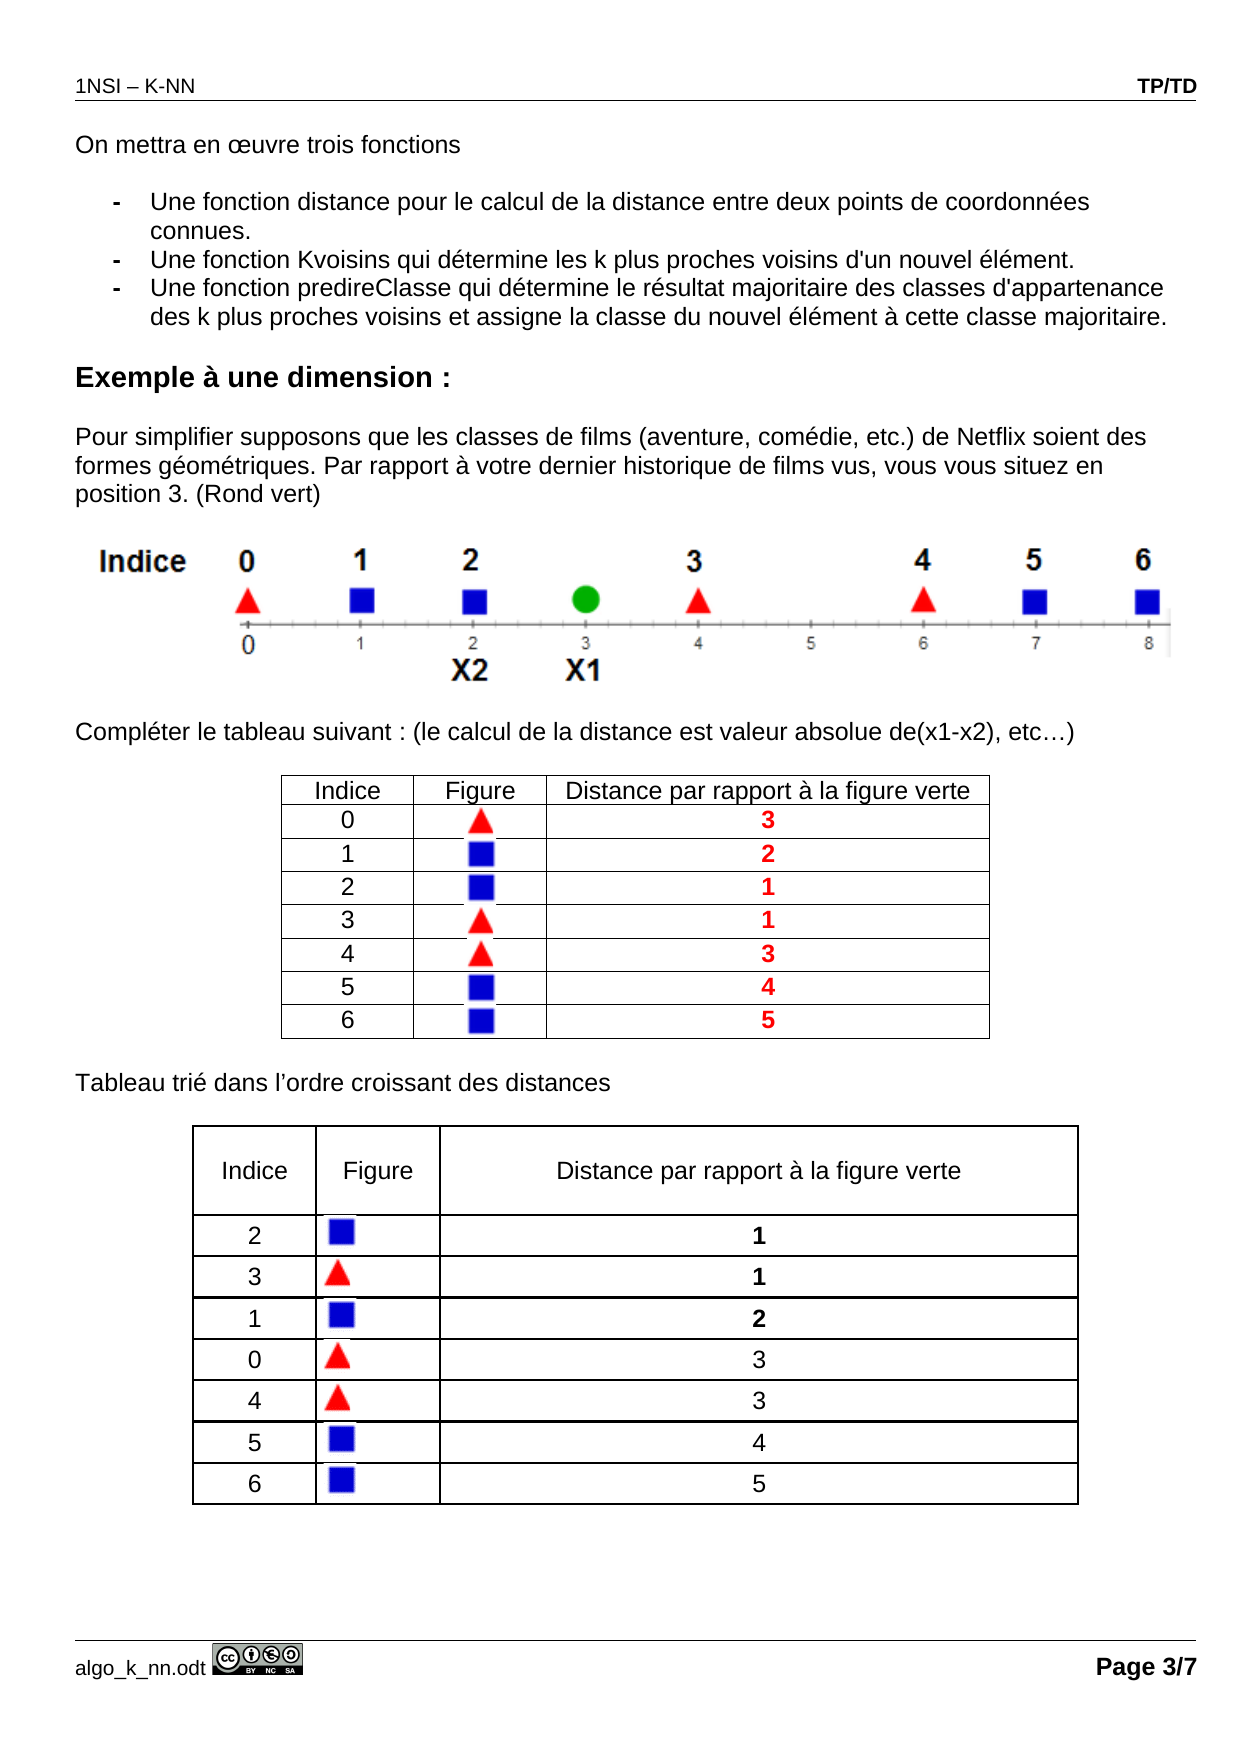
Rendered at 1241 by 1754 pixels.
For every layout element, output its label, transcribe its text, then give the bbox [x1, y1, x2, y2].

table_cell 3 [282, 905, 413, 938]
table_cell 3 [547, 939, 989, 971]
table_cell [414, 872, 463, 904]
table_cell [317, 1216, 439, 1255]
picture [323, 1381, 350, 1414]
picture [323, 1257, 350, 1290]
table_cell [414, 905, 467, 938]
text Tableau trié dans l’ordre croissant des distances [75, 1067, 1196, 1096]
table_header Indice [282, 776, 413, 804]
table_cell [317, 1423, 439, 1462]
table_cell [317, 1340, 439, 1379]
text On mettra en œuvre trois fonctions [75, 129, 1196, 158]
table_cell [414, 805, 467, 838]
table_cell 1 [282, 839, 413, 871]
table_cell 6 [194, 1464, 315, 1503]
table_cell 2 [547, 839, 989, 871]
list Une fonction Kvoisins qui détermine les k plus proches voisins d'un nouvel élément. [112, 244, 1196, 273]
table_header Distance par rapport à la figure verte [441, 1127, 1077, 1214]
picture [323, 1339, 350, 1373]
table_cell 1 [441, 1257, 1077, 1296]
table_cell 5 [547, 1005, 989, 1038]
table_header Indice [194, 1127, 315, 1214]
list Une fonction predireClasse qui détermine le résultat majoritaire des classes d'appartenance des k plus proches voisins et assigne la classe du nouvel élément à cette classe majoritaire. [112, 273, 1196, 331]
table_cell 4 [194, 1381, 315, 1420]
table_cell 1 [547, 905, 989, 938]
table_cell [317, 1299, 439, 1338]
table_cell 2 [441, 1299, 1077, 1338]
text Compléter le tableau suivant : (le calcul de la distance est valeur absolue de(x1-x2), etc…) [75, 717, 1196, 746]
table_cell [414, 839, 463, 871]
table_cell 6 [282, 1005, 413, 1038]
picture [323, 1463, 357, 1497]
table_cell [497, 972, 546, 1004]
table_cell [414, 972, 463, 1004]
table_cell 0 [194, 1340, 315, 1379]
table_cell [494, 905, 546, 938]
table_cell 2 [194, 1216, 315, 1255]
table_cell 3 [547, 805, 989, 838]
picture [323, 1298, 357, 1332]
table_header Distance par rapport à la figure verte [547, 776, 989, 804]
table_cell 1 [194, 1299, 315, 1338]
table_cell 5 [194, 1423, 315, 1462]
table_cell [497, 839, 546, 871]
table_cell [497, 1005, 546, 1038]
picture [90, 536, 1182, 689]
table_cell 3 [441, 1340, 1077, 1379]
table_cell [317, 1381, 439, 1420]
table_cell [317, 1464, 439, 1503]
table_header Figure [414, 776, 546, 804]
table_cell 1 [441, 1216, 1077, 1255]
text Pour simplifier supposons que les classes de films (aventure, comédie, etc.) de Netflix soient des formes géométriques. Par rapport à votre dernier historique de films vus, vous vous situez en position 3. (Rond vert) [75, 422, 1196, 508]
table_cell 4 [441, 1423, 1077, 1462]
list Une fonction distance pour le calcul de la distance entre deux points de coordonnées connues. [112, 187, 1196, 244]
text Exemple à une dimension : [75, 359, 1196, 393]
table_cell 2 [282, 872, 413, 904]
table_cell 1 [547, 872, 989, 904]
table_cell [497, 872, 546, 904]
table_cell 0 [282, 805, 413, 838]
table_cell 4 [547, 972, 989, 1004]
table_cell 3 [441, 1381, 1077, 1420]
table_cell [494, 805, 546, 838]
table_cell 5 [282, 972, 413, 1004]
picture [212, 1643, 303, 1675]
table_cell [317, 1257, 439, 1296]
table_header Figure [317, 1127, 439, 1214]
table_cell [414, 939, 467, 971]
table_cell 4 [282, 939, 413, 971]
table_cell 3 [194, 1257, 315, 1296]
table_cell [414, 1005, 463, 1038]
picture [323, 1422, 357, 1456]
table_cell 5 [441, 1464, 1077, 1503]
picture [323, 1215, 357, 1249]
table_cell [494, 939, 546, 971]
